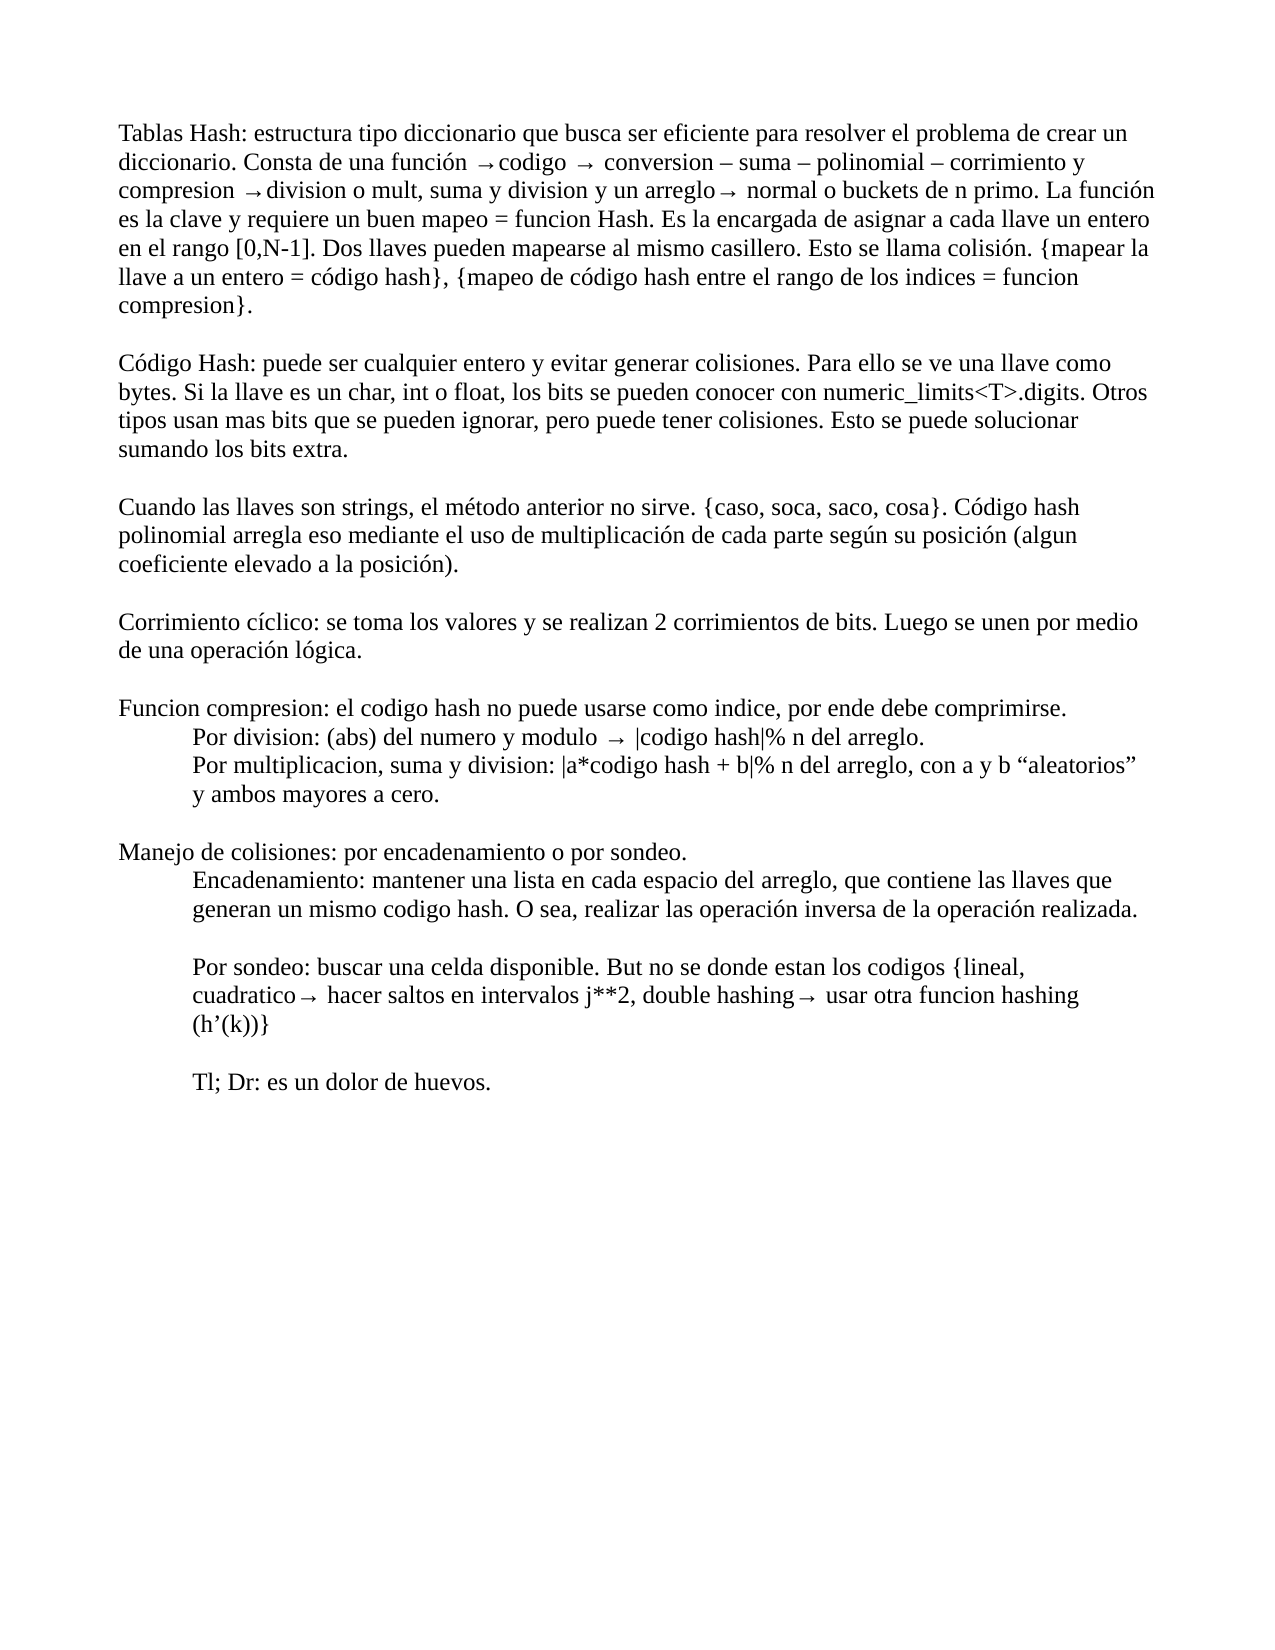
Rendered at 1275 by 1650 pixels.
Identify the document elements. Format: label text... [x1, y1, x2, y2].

text Código Hash: puede ser cualquier entero y evitar generar colisiones. Para ello se ve una llave como bytes. Si la llave es un char, int o float, los bits se pueden conocer con numeric_limits<T>.digits. Otros tipos usan mas bits que se pueden ignorar, pero puede tener colisiones. Esto se puede solucionar sumando los bits extra. [118, 348, 1157, 463]
text Tl; Dr: es un dolor de huevos. [118, 1067, 1157, 1096]
text Por multiplicacion, suma y division: |a*codigo hash + b|% n del arreglo, con a y b “aleatorios” y ambos mayores a cero. [118, 751, 1157, 808]
text Encadenamiento: mantener una lista en cada espacio del arreglo, que contiene las llaves que generan un mismo codigo hash. O sea, realizar las operación inversa de la operación realizada. [118, 866, 1157, 923]
text Funcion compresion: el codigo hash no puede usarse como indice, por ende debe comprimirse. [118, 693, 1157, 722]
text Tablas Hash: estructura tipo diccionario que busca ser eficiente para resolver el problema de crear un diccionario. Consta de una función →codigo → conversion – suma – polinomial – corrimiento y compresion →division o mult, suma y division y un arreglo→ normal o buckets de n primo. La función es la clave y requiere un buen mapeo = funcion Hash. Es la encargada de asignar a cada llave un entero en el rango [0,N-1]. Dos llaves pueden mapearse al mismo casillero. Esto se llama colisión. {mapear la llave a un entero = código hash}, {mapeo de código hash entre el rango de los indices = funcion compresion}. [118, 118, 1157, 319]
text Manejo de colisiones: por encadenamiento o por sondeo. [118, 837, 1157, 866]
text Corrimiento cíclico: se toma los valores y se realizan 2 corrimientos de bits. Luego se unen por medio de una operación lógica. [118, 607, 1157, 664]
text Por division: (abs) del numero y modulo → |codigo hash|% n del arreglo. [118, 722, 1157, 751]
text Cuando las llaves son strings, el método anterior no sirve. {caso, soca, saco, cosa}. Código hash polinomial arregla eso mediante el uso de multiplicación de cada parte según su posición (algun coeficiente elevado a la posición). [118, 492, 1157, 578]
text Por sondeo: buscar una celda disponible. But no se donde estan los codigos {lineal, cuadratico→ hacer saltos en intervalos j**2, double hashing→ usar otra funcion hashing (h’(k))} [118, 952, 1157, 1038]
